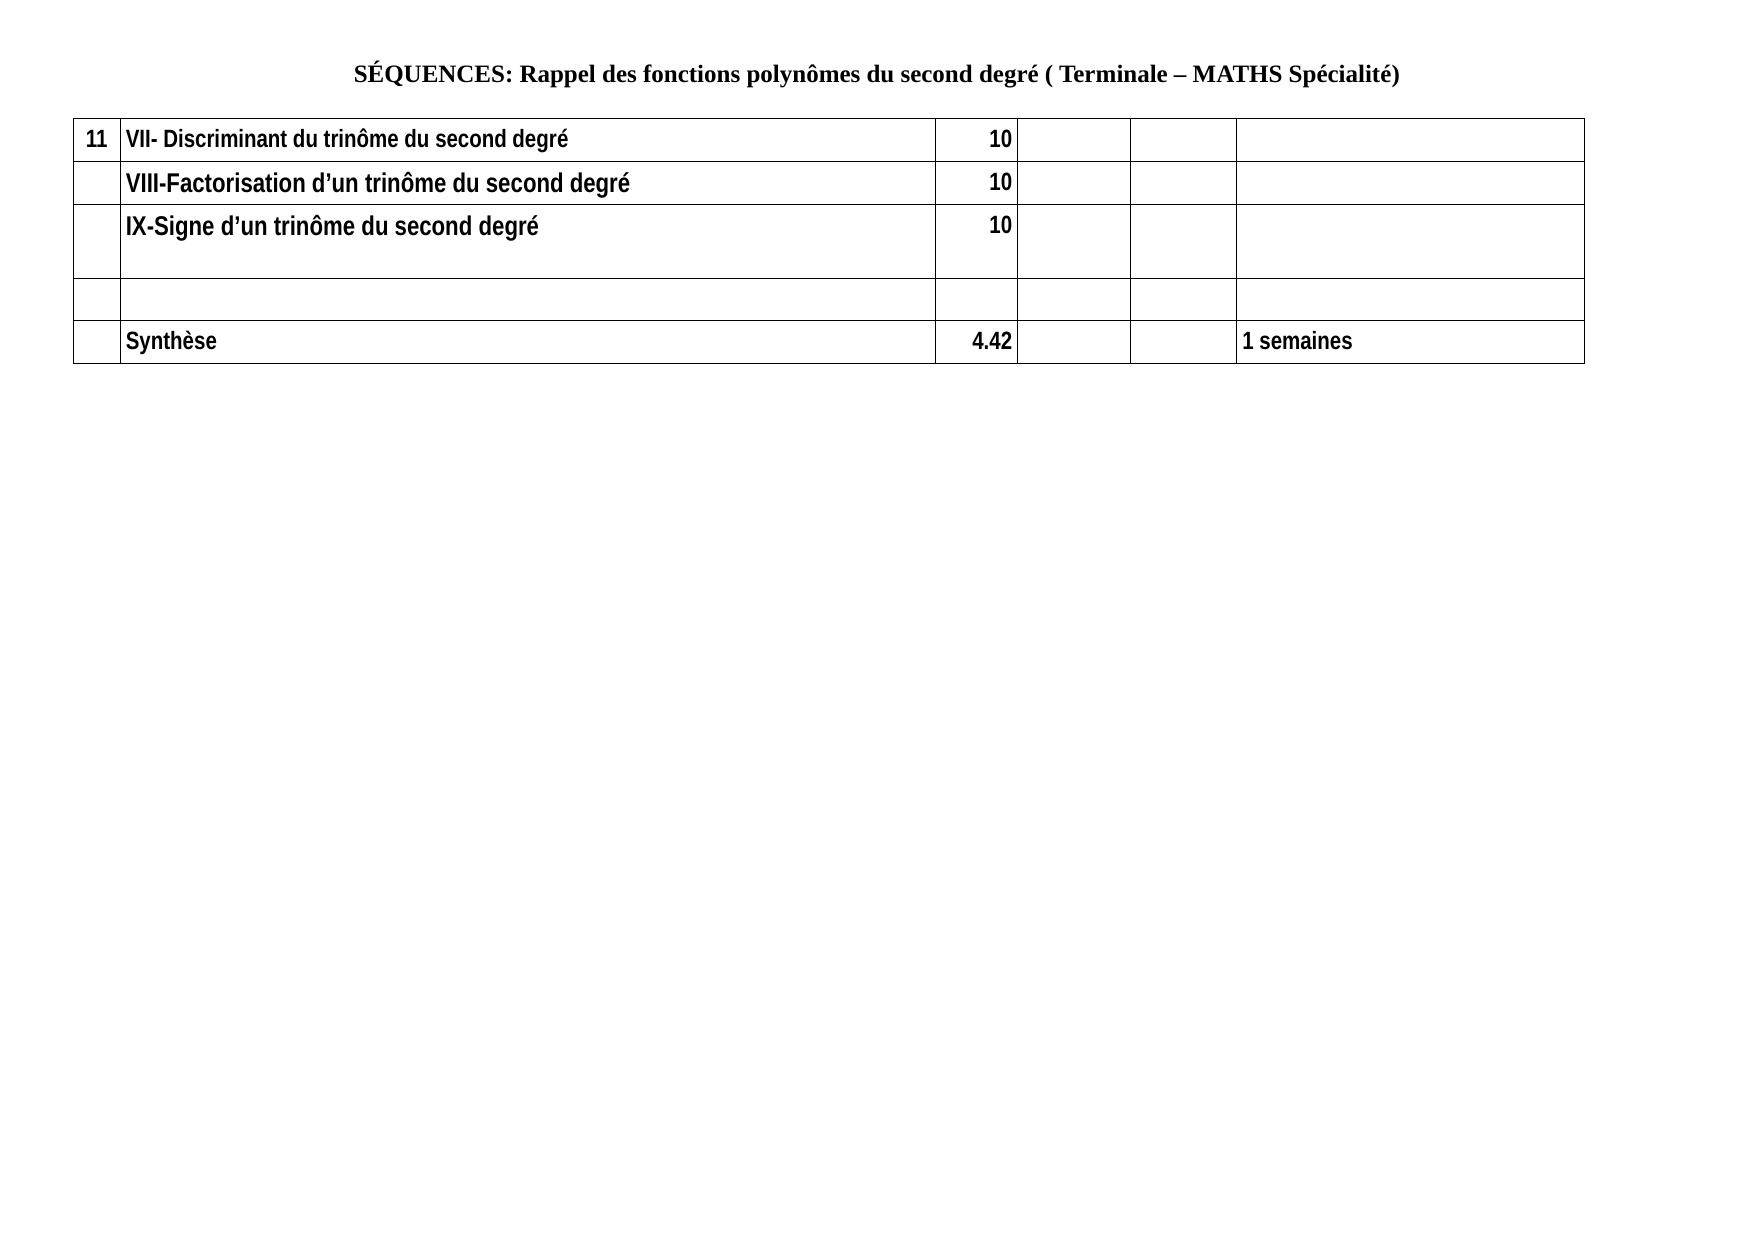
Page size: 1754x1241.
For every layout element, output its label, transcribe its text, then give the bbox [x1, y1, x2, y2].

table_cell 11 [74, 119, 120, 161]
table_cell [74, 205, 120, 277]
table_cell [74, 321, 120, 363]
table_cell [1237, 119, 1584, 161]
table_cell [1131, 321, 1236, 363]
table_cell [1018, 321, 1130, 363]
table_cell [1131, 279, 1236, 320]
table_cell [74, 279, 120, 320]
table_cell [1018, 279, 1130, 320]
table_cell [1131, 119, 1236, 161]
table_cell 4,42 [936, 321, 1017, 363]
table_cell 10 [936, 205, 1017, 277]
table_cell [121, 279, 935, 320]
table_cell [1018, 205, 1130, 277]
table_cell [1237, 162, 1584, 204]
table_cell 10 [936, 119, 1017, 161]
table_cell VIII-Factorisation d’un trinôme du second degré [121, 162, 935, 204]
table_cell 10 [936, 162, 1017, 204]
table_cell [1237, 279, 1584, 320]
table_cell [1018, 119, 1130, 161]
table_cell [1237, 205, 1584, 277]
table_cell [1131, 205, 1236, 277]
table_cell IX-Signe d’un trinôme du second degré [121, 205, 935, 277]
table_cell [1018, 162, 1130, 204]
table_cell [936, 279, 1017, 320]
table_cell [1131, 162, 1236, 204]
table_cell 1 semaines [1237, 321, 1584, 363]
table_cell Synthèse [121, 321, 935, 363]
table_cell VII- Discriminant du trinôme du second degré [121, 119, 935, 161]
table_cell [74, 162, 120, 204]
